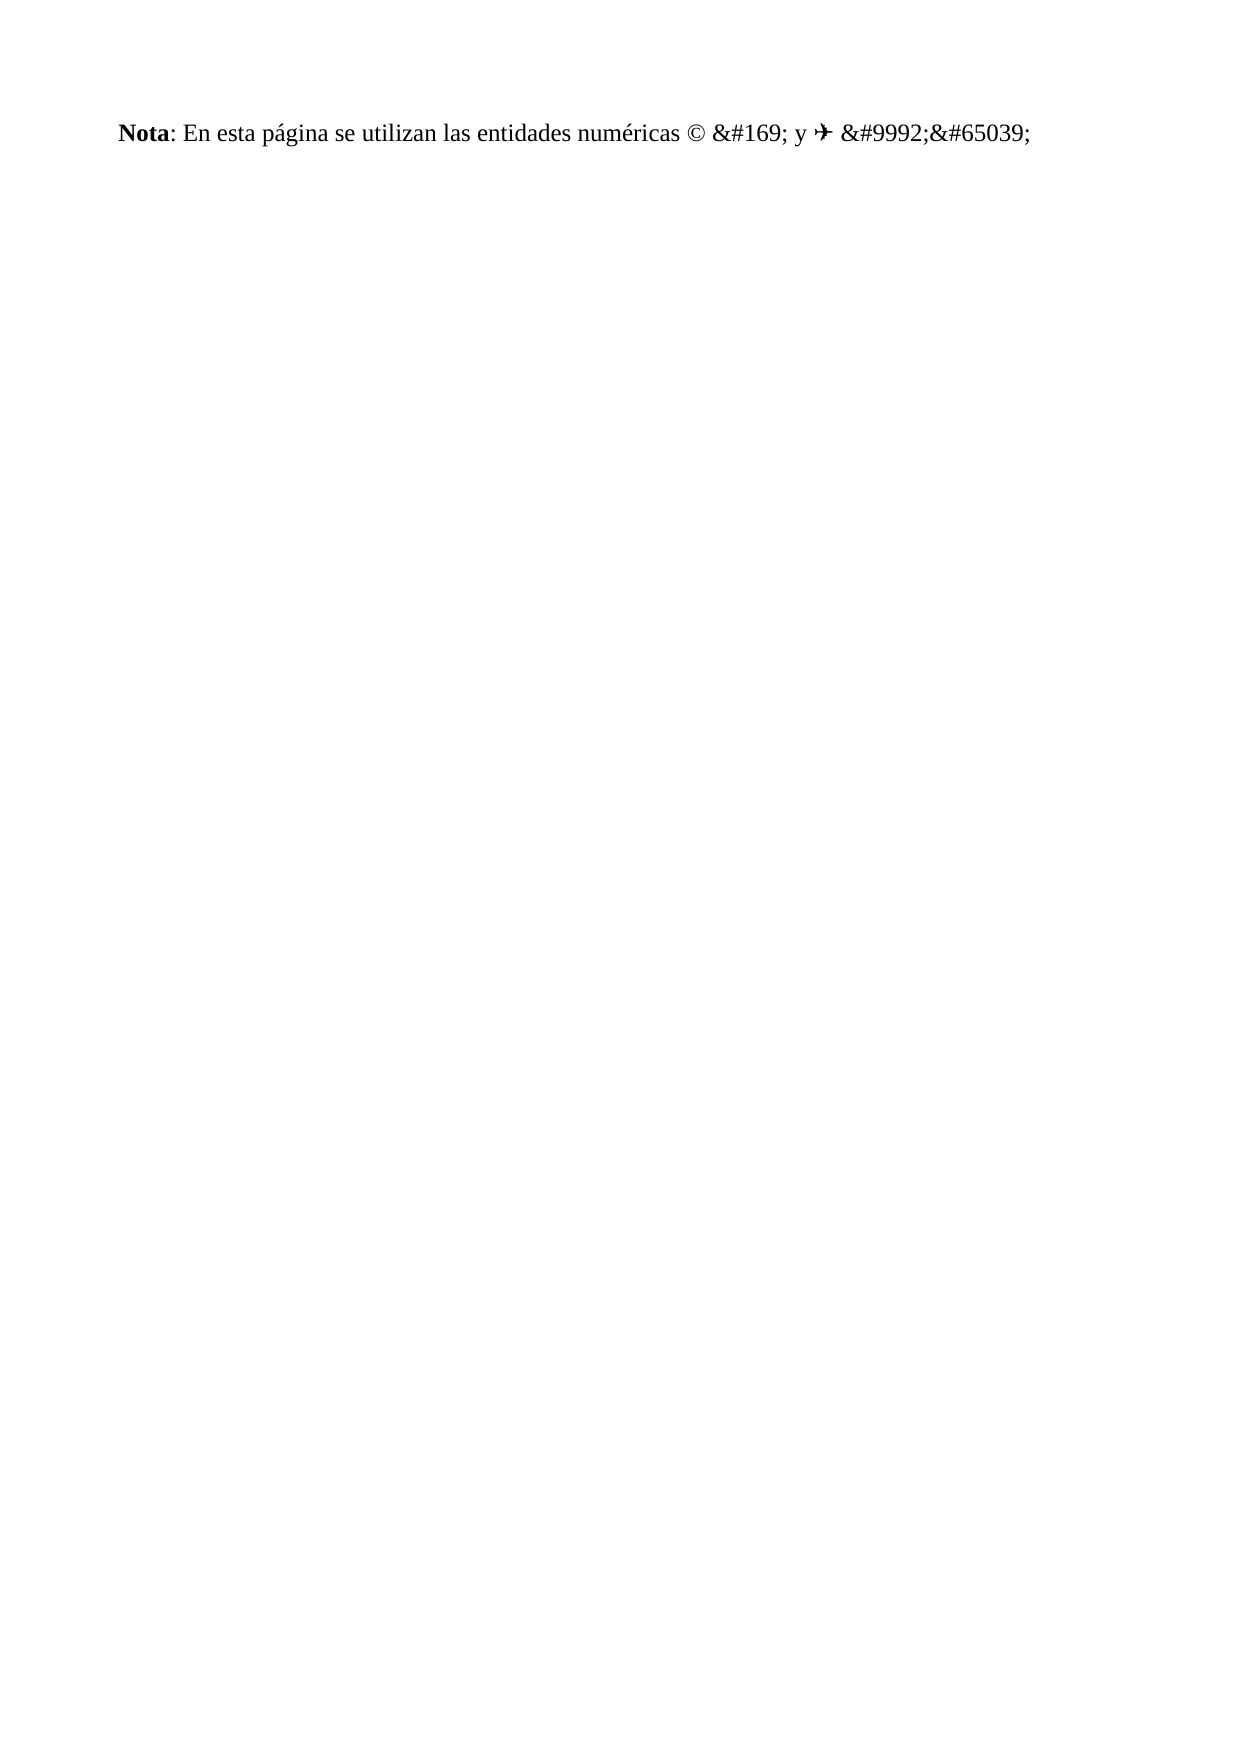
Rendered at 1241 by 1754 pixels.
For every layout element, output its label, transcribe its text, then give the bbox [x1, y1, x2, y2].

text Nota: En esta página se utilizan las entidades numéricas © &#169; y ✈️ &#9992;&#65039; [118, 118, 1122, 147]
